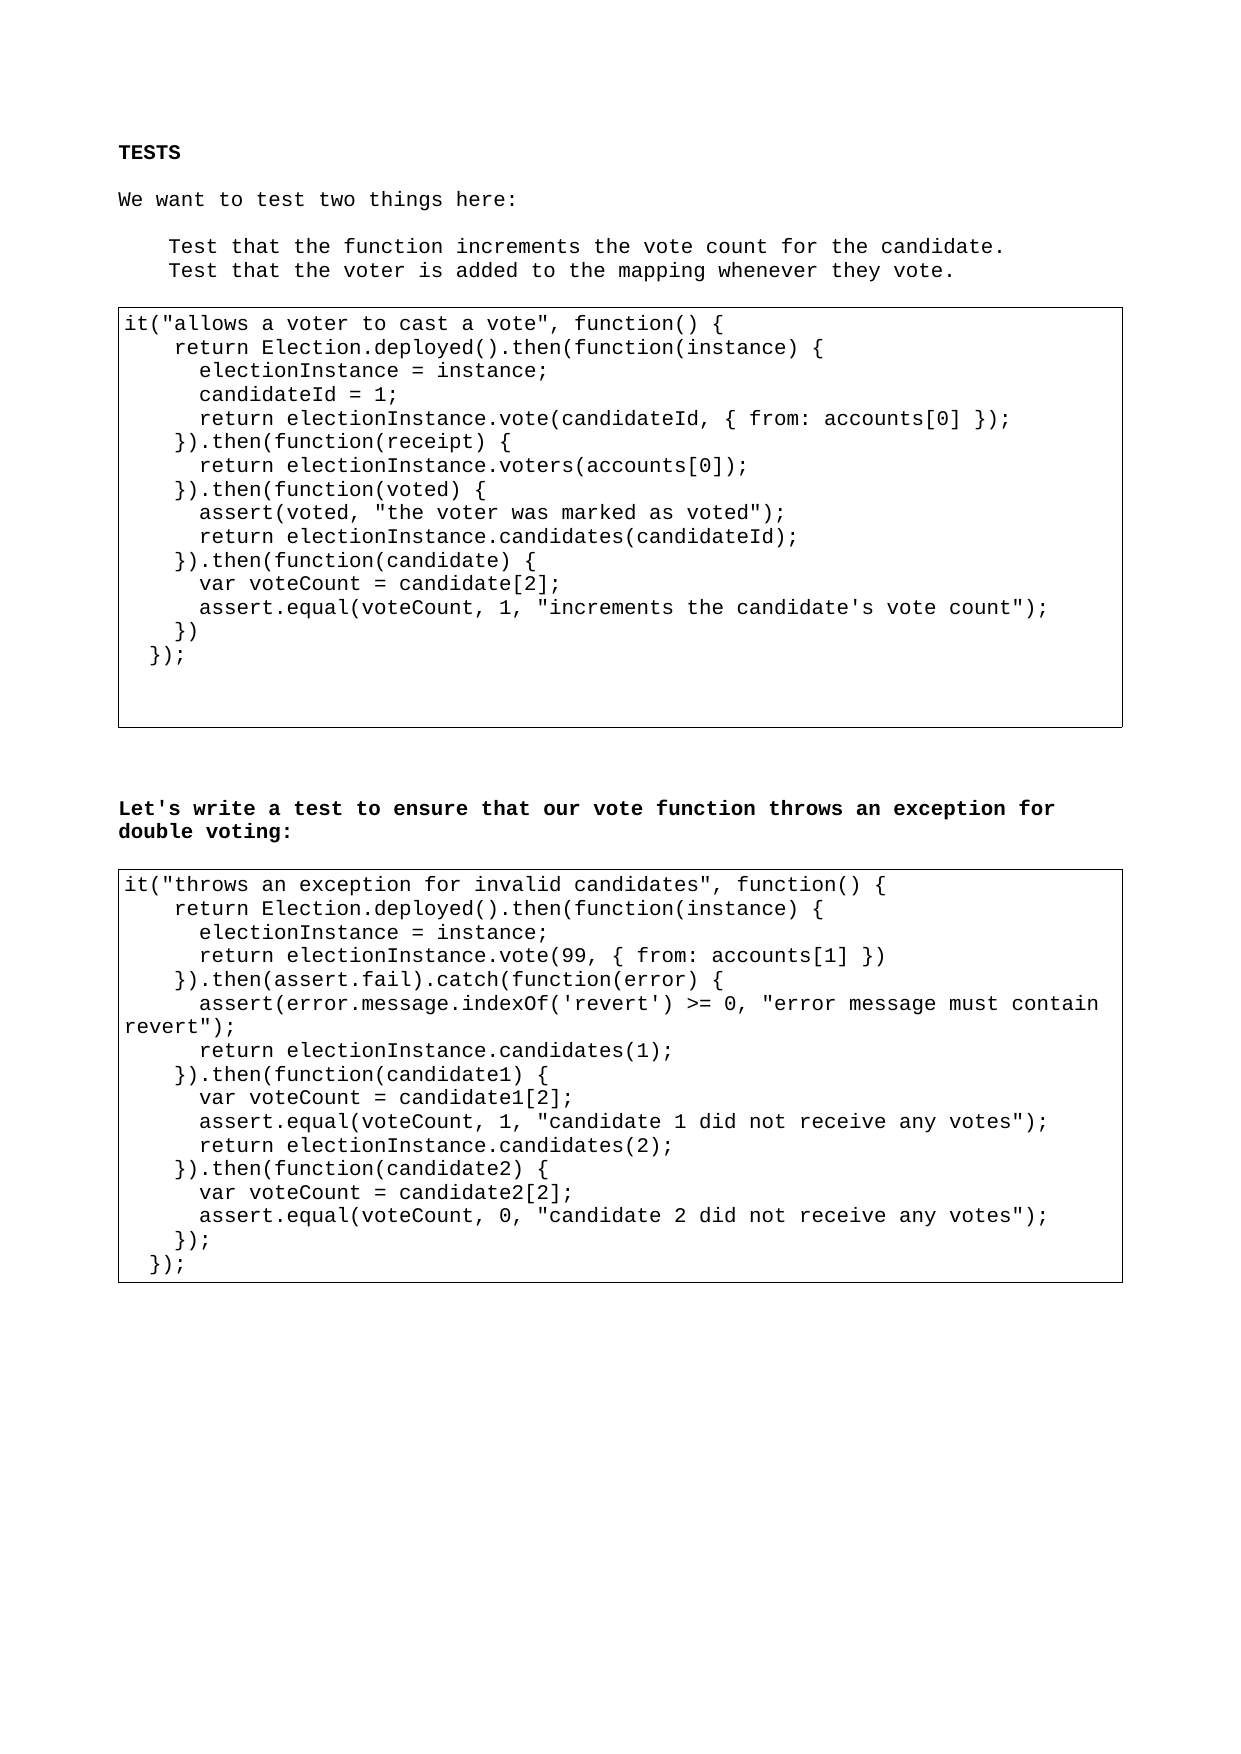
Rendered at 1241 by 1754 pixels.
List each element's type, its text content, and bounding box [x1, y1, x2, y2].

table_header it("allows a voter to cast a vote", function() { return Election.deployed().then(function(instance) { electionInstance = instance; candidateId = 1; return electionInstance.vote(candidateId, { from: accounts[0] }); }).then(function(receipt) { return electionInstance.voters(accounts[0]); }).then(function(voted) { assert(voted, "the voter was marked as voted"); return electionInstance.candidates(candidateId); }).then(function(candidate) { var voteCount = candidate[2]; assert.equal(voteCount, 1, "increments the candidate's vote count"); }) }); [119, 308, 1122, 727]
text TESTS [118, 142, 1122, 165]
text Test that the function increments the vote count for the candidate. [118, 236, 1122, 260]
text Let's write a test to ensure that our vote function throws an exception for double voting: [118, 798, 1122, 845]
table_header it("throws an exception for invalid candidates", function() { return Election.deployed().then(function(instance) { electionInstance = instance; return electionInstance.vote(99, { from: accounts[1] }) }).then(assert.fail).catch(function(error) { assert(error.message.indexOf('revert') >= 0, "error message must contain revert"); return electionInstance.candidates(1); }).then(function(candidate1) { var voteCount = candidate1[2]; assert.equal(voteCount, 1, "candidate 1 did not receive any votes"); return electionInstance.candidates(2); }).then(function(candidate2) { var voteCount = candidate2[2]; assert.equal(voteCount, 0, "candidate 2 did not receive any votes"); }); }); [119, 870, 1122, 1282]
text Test that the voter is added to the mapping whenever they vote. [118, 260, 1122, 284]
text We want to test two things here: [118, 189, 1122, 213]
